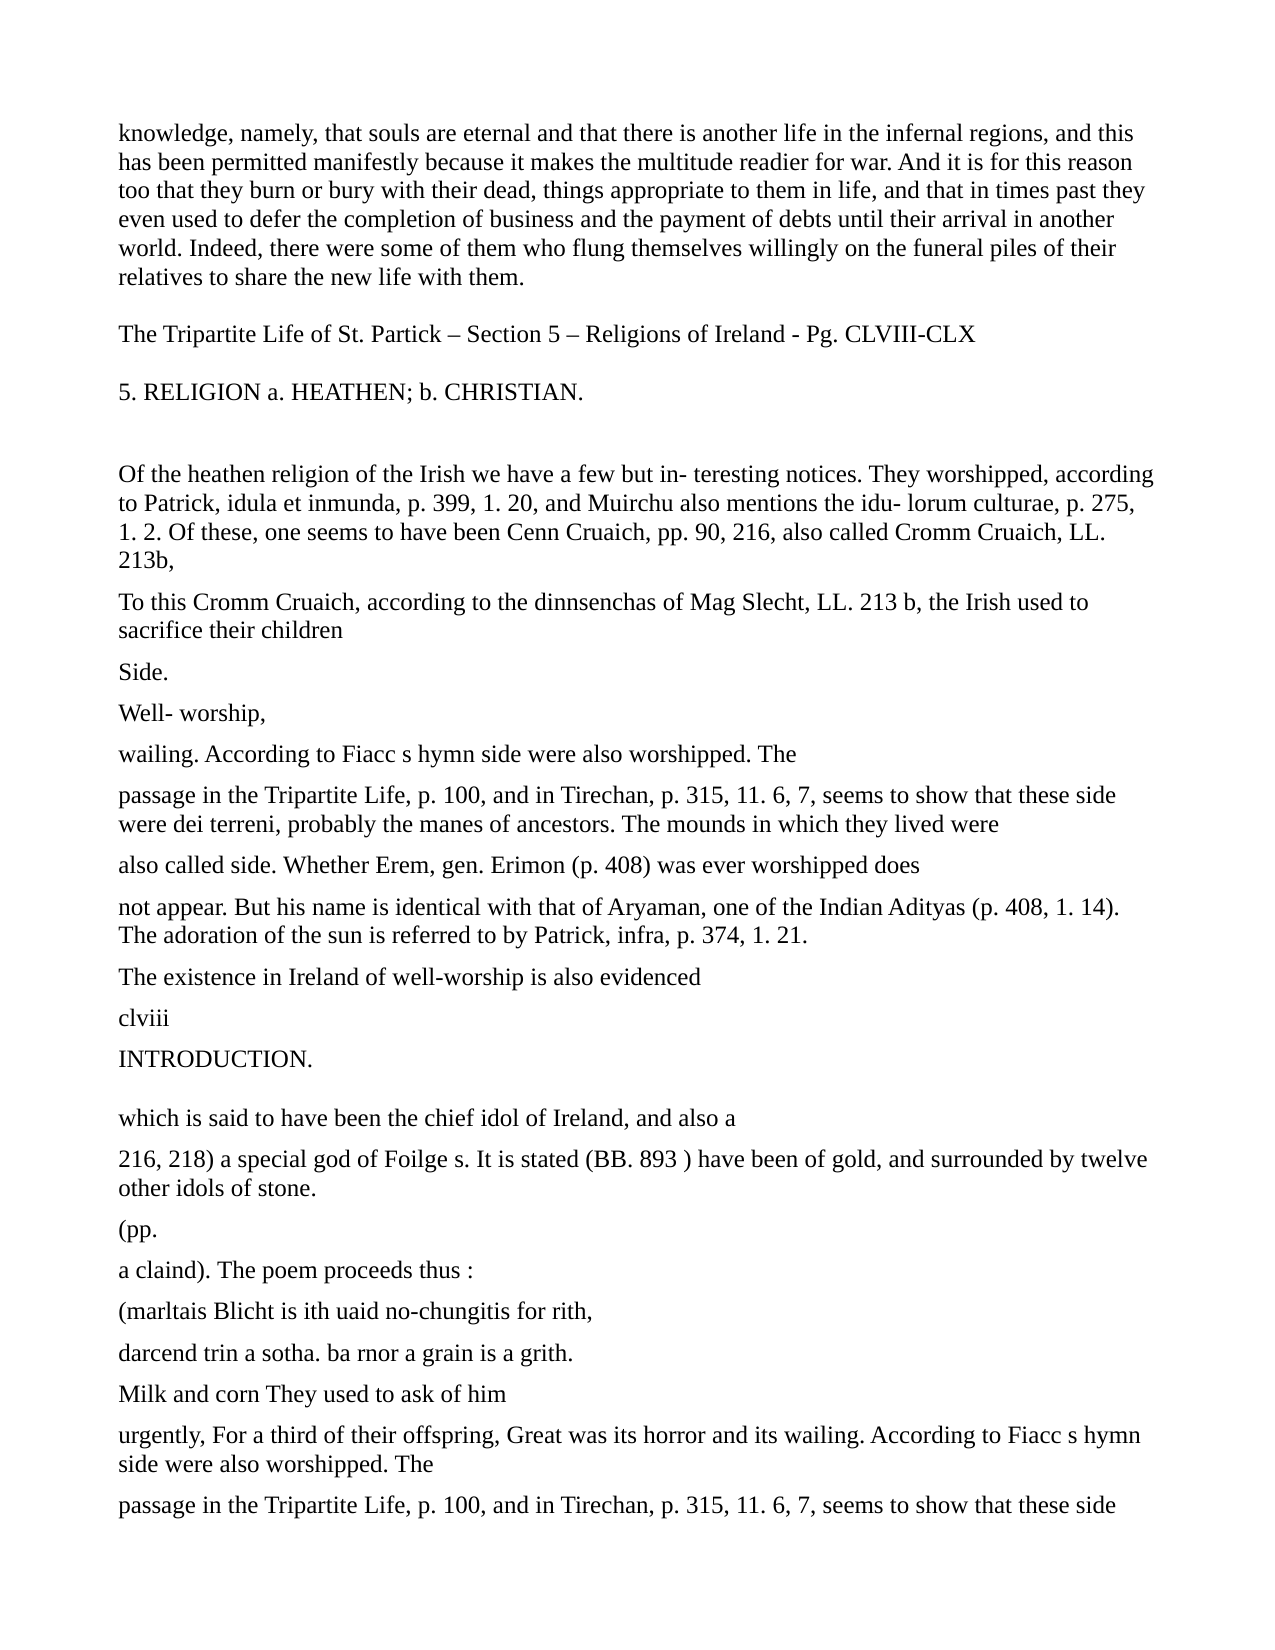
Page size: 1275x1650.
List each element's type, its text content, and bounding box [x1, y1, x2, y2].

text not appear. But his name is identical with that of Aryaman, one of the Indian Adityas (p. 408, 1. 14). The adoration of the sun is referred to by Patrick, infra, p. 374, 1. 21. [118, 892, 1157, 949]
text passage in the Tripartite Life, p. 100, and in Tirechan, p. 315, 11. 6, 7, seems to show that these side were dei terreni, probably the manes of ancestors. The mounds in which they lived were [118, 781, 1157, 838]
text which is said to have been the chief idol of Ireland, and also a [118, 1103, 1157, 1131]
text 5. RELIGION a. HEATHEN; b. CHRISTIAN. [118, 377, 1157, 406]
text also called side. Whether Erem, gen. Erimon (p. 408) was ever worshipped does [118, 851, 1157, 879]
text The existence in Ireland of well-worship is also evidenced [118, 962, 1157, 991]
text Well- worship, [118, 698, 1157, 727]
text knowledge, namely, that souls are eternal and that there is another life in the infernal regions, and this has been permitted manifestly because it makes the multitude readier for war. And it is for this reason too that they burn or bury with their dead, things appropriate to them in life, and that in times past they even used to defer the completion of business and the payment of debts until their arrival in another world. Indeed, there were some of them who flung themselves willingly on the funeral piles of their relatives to share the new life with them. [118, 118, 1157, 291]
text 216, 218) a special god of Foilge s. It is stated (BB. 893 ) have been of gold, and surrounded by twelve other idols of stone. [118, 1144, 1157, 1201]
text a claind). The poem proceeds thus : [118, 1255, 1157, 1284]
text The Tripartite Life of St. Partick – Section 5 – Religions of Ireland - Pg. CLVIII-CLX [118, 319, 1157, 348]
text Of the heathen religion of the Irish we have a few but in- teresting notices. They worshipped, according to Patrick, idula et inmunda, p. 399, 1. 20, and Muirchu also mentions the idu- lorum culturae, p. 275, 1. 2. Of these, one seems to have been Cenn Cruaich, pp. 90, 216, also called Cromm Cruaich, LL. 213b, [118, 459, 1157, 574]
text (marltais Blicht is ith uaid no-chungitis for rith, [118, 1296, 1157, 1325]
text urgently, For a third of their offspring, Great was its horror and its wailing. According to Fiacc s hymn side were also worshipped. The [118, 1420, 1157, 1478]
text darcend trin a sotha. ba rnor a grain is a grith. [118, 1338, 1157, 1366]
text (pp. [118, 1214, 1157, 1243]
text wailing. According to Fiacc s hymn side were also worshipped. The [118, 739, 1157, 768]
text Side. [118, 657, 1157, 686]
text clviii [118, 1003, 1157, 1032]
text To this Cromm Cruaich, according to the dinnsenchas of Mag Slecht, LL. 213 b, the Irish used to sacrifice their children [118, 587, 1157, 644]
text Milk and corn They used to ask of him [118, 1379, 1157, 1408]
text passage in the Tripartite Life, p. 100, and in Tirechan, p. 315, 11. 6, 7, seems to show that these side [118, 1490, 1157, 1519]
text INTRODUCTION. [118, 1044, 1157, 1073]
